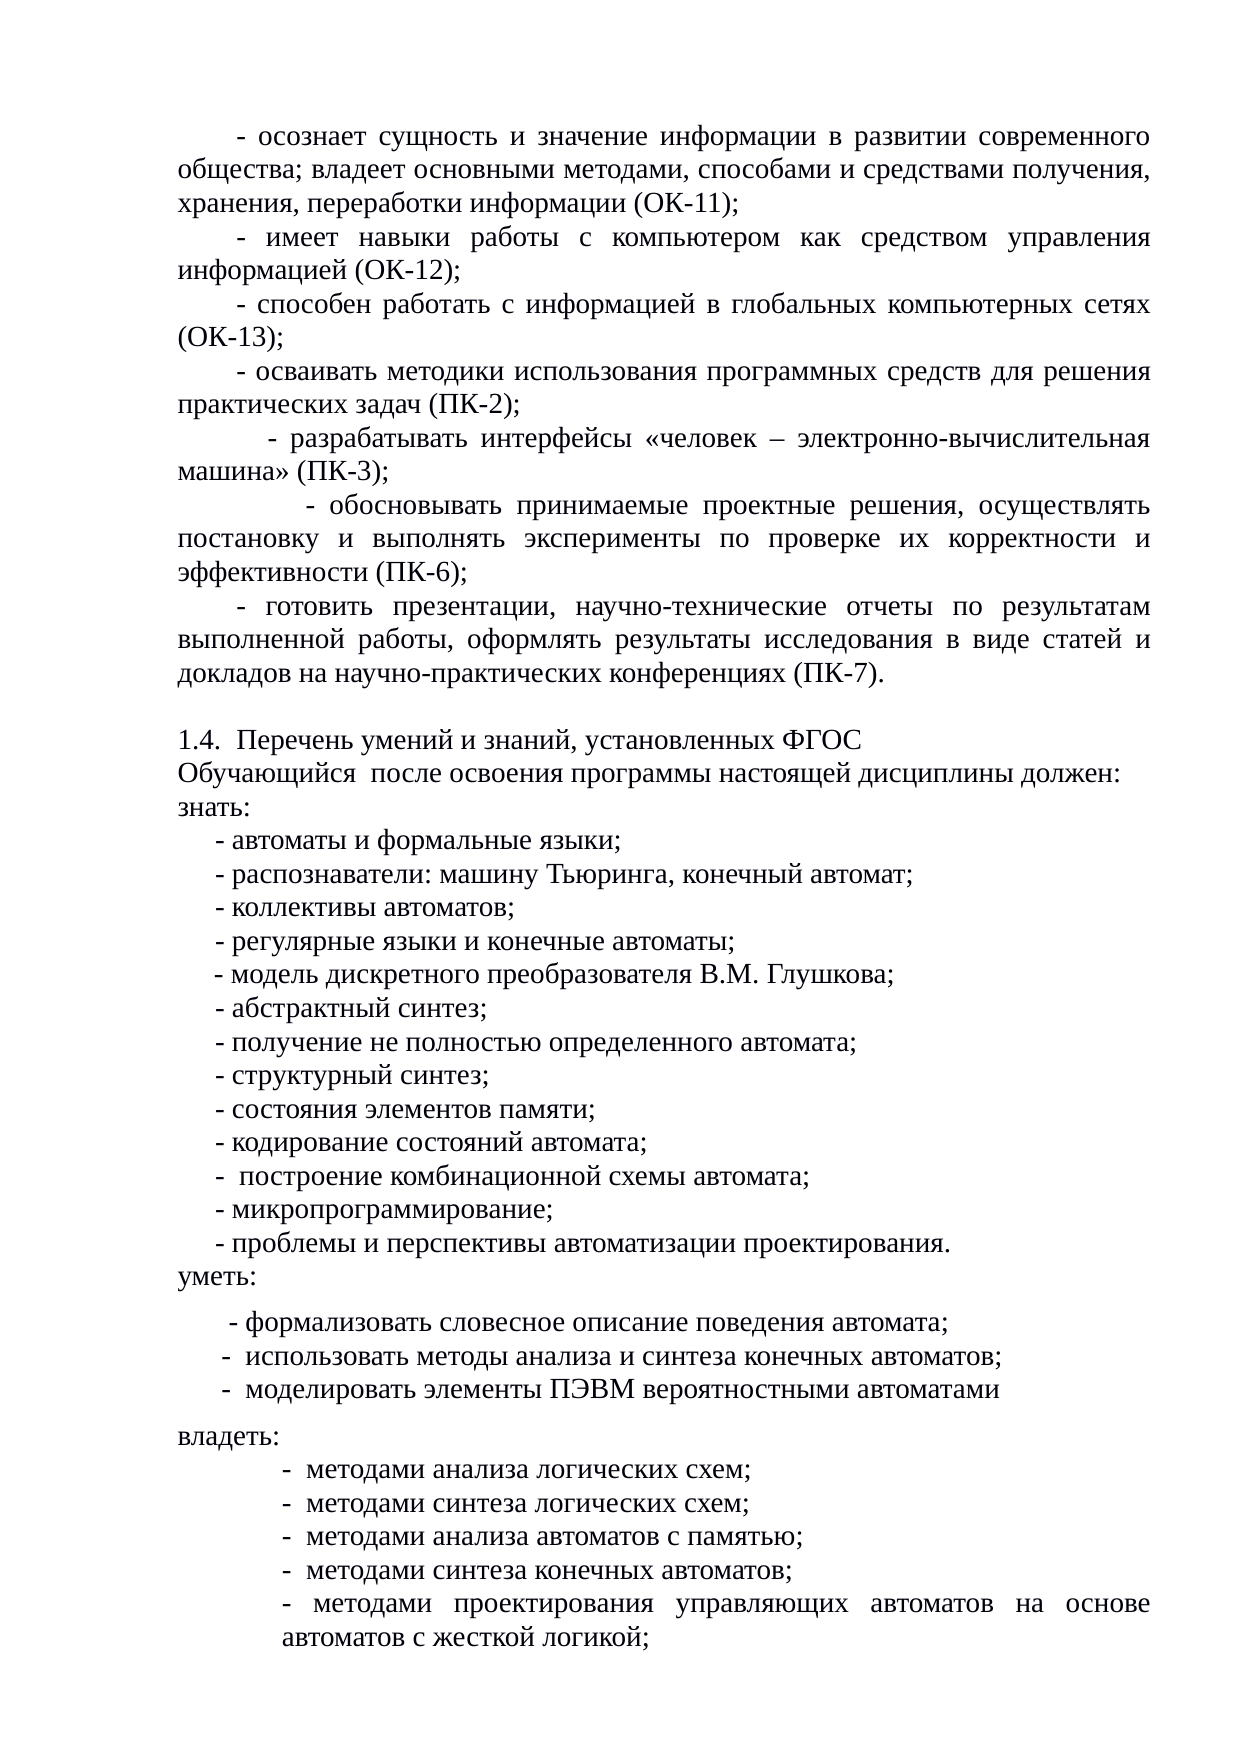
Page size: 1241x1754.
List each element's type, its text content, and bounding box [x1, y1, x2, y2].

text - модель дискретного преобразователя В.М. Глушкова; [177, 957, 1152, 990]
text - осознает сущность и значение информации в развитии современного общества; владеет основными методами, способами и средствами получения, хранения, переработки информации (ОК-11); [177, 118, 1152, 219]
text - состояния элементов памяти; [215, 1091, 1152, 1124]
text - построение комбинационной схемы автомата; [215, 1158, 1152, 1191]
text - обосновывать принимаемые проектные решения, осуществлять постановку и выполнять эксперименты по проверке их корректности и эффективности (ПК-6); [177, 487, 1152, 588]
text - формализовать словесное описание поведения автомата; [177, 1304, 1152, 1338]
text - структурный синтез; [215, 1057, 1152, 1091]
text - получение не полностью определенного автомата; [215, 1024, 1152, 1057]
text - способен работать с информацией в глобальных компьютерных сетях (ОК-13); [177, 286, 1152, 353]
text - имеет навыки работы с компьютером как средством управления информацией (ОК-12); [177, 219, 1152, 286]
text - кодирование состояний автомата; [215, 1124, 1152, 1158]
text - методами синтеза конечных автоматов; [282, 1552, 1152, 1585]
text - методами проектирования управляющих автоматов на основе автоматов с жесткой логикой; [282, 1585, 1152, 1652]
text - микропрограммирование; [215, 1191, 1152, 1225]
text - методами анализа логических схем; [282, 1451, 1152, 1485]
text - моделировать элементы ПЭВМ вероятностными автоматами [177, 1372, 1152, 1405]
text - методами анализа автоматов с памятью; [282, 1518, 1152, 1552]
list Перечень умений и знаний, установленных ФГОС [177, 722, 1152, 755]
text - проблемы и перспективы автоматизации проектирования. [215, 1225, 1152, 1258]
text - использовать методы анализа и синтеза конечных автоматов; [177, 1338, 1152, 1372]
text - распознаватели: машину Тьюринга, конечный автомат; [215, 856, 1152, 889]
text уметь: [177, 1258, 1152, 1292]
text - готовить презентации, научно-технические отчеты по результатам выполненной работы, оформлять результаты исследования в виде статей и докладов на научно-практических конференциях (ПК-7). [177, 588, 1152, 688]
text - регулярные языки и конечные автоматы; [215, 923, 1152, 957]
text - автоматы и формальные языки; [215, 822, 1152, 856]
text - абстрактный синтез; [215, 990, 1152, 1024]
text - коллективы автоматов; [215, 889, 1152, 923]
text - разрабатывать интерфейсы «человек – электронно-вычислительная машина» (ПК-3); [177, 420, 1152, 487]
text - методами синтеза логических схем; [282, 1485, 1152, 1518]
text - осваивать методики использования программных средств для решения практических задач (ПК-2); [177, 353, 1152, 420]
text Обучающийся после освоения программы настоящей дисциплины должен: [177, 755, 1152, 789]
text знать: [177, 789, 1152, 822]
text владеть: [177, 1418, 1152, 1451]
